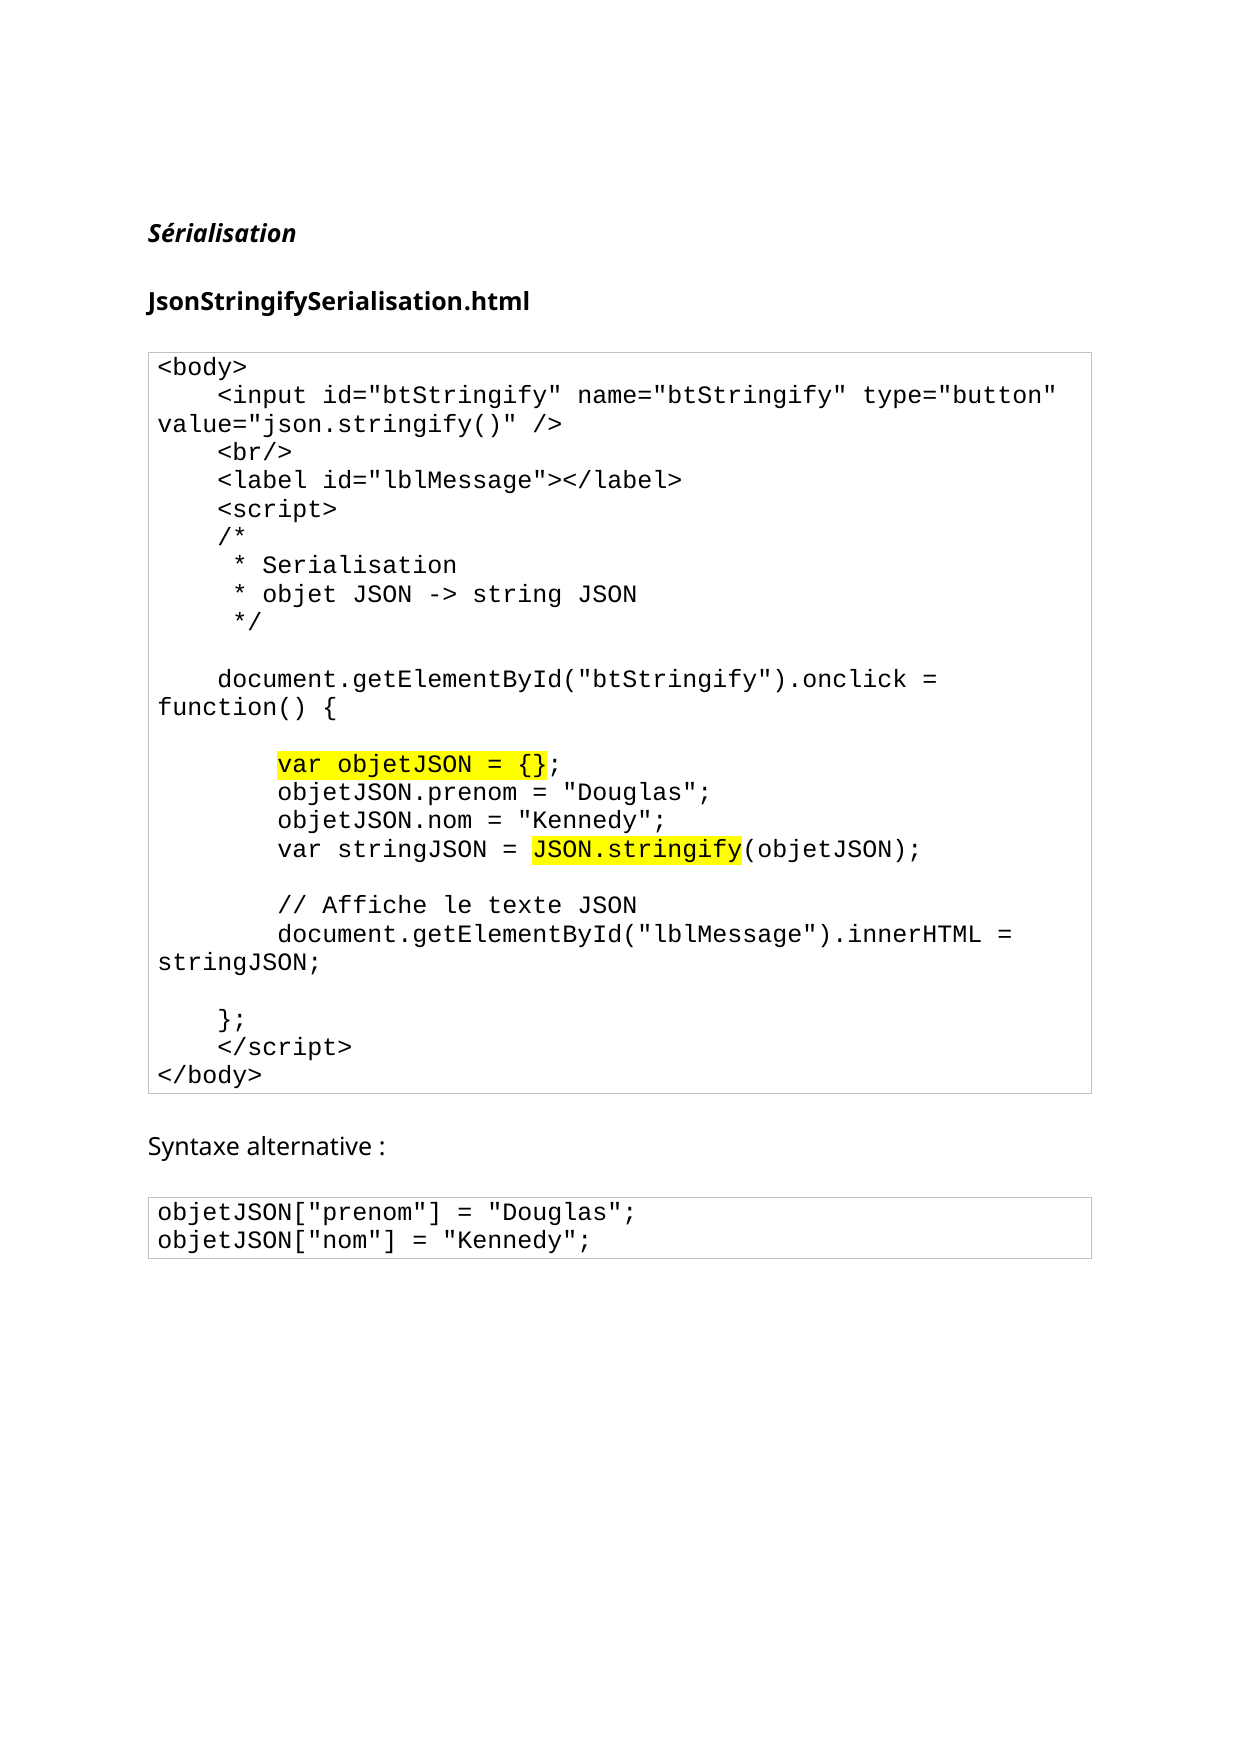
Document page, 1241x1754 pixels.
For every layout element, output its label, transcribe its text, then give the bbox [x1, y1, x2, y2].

text objetJSON["prenom"] = "Douglas"; [149, 1198, 1091, 1225]
text Sérialisation [148, 215, 1092, 249]
text Syntaxe alternative : [148, 1128, 1092, 1163]
text <br/> [149, 437, 1091, 465]
text var stringJSON = JSON.stringify(objetJSON); [149, 833, 1091, 865]
text /* [149, 522, 1091, 550]
text objetJSON["nom"] = "Kennedy"; [149, 1225, 1091, 1258]
text <label id="lblMessage"></label> [149, 465, 1091, 493]
text </script> [149, 1032, 1091, 1060]
text JsonStringifySerialisation.html [148, 283, 1092, 317]
text * objet JSON -> string JSON [149, 578, 1091, 607]
text document.getElementById("btStringify").onclick = function() { [149, 663, 1091, 723]
text objetJSON.nom = "Kennedy"; [149, 805, 1091, 833]
text <body> [149, 353, 1091, 380]
text document.getElementById("lblMessage").innerHTML = stringJSON; [149, 918, 1091, 978]
text var objetJSON = {}; [149, 748, 1091, 777]
text * Serialisation [149, 550, 1091, 578]
text // Affiche le texte JSON [149, 890, 1091, 918]
text </body> [149, 1060, 1091, 1093]
text objetJSON.prenom = "Douglas"; [149, 777, 1091, 805]
text }; [149, 1003, 1091, 1032]
text <input id="btStringify" name="btStringify" type="button" value="json.stringify()" /> [149, 380, 1091, 437]
text */ [149, 607, 1091, 638]
text <script> [149, 493, 1091, 522]
